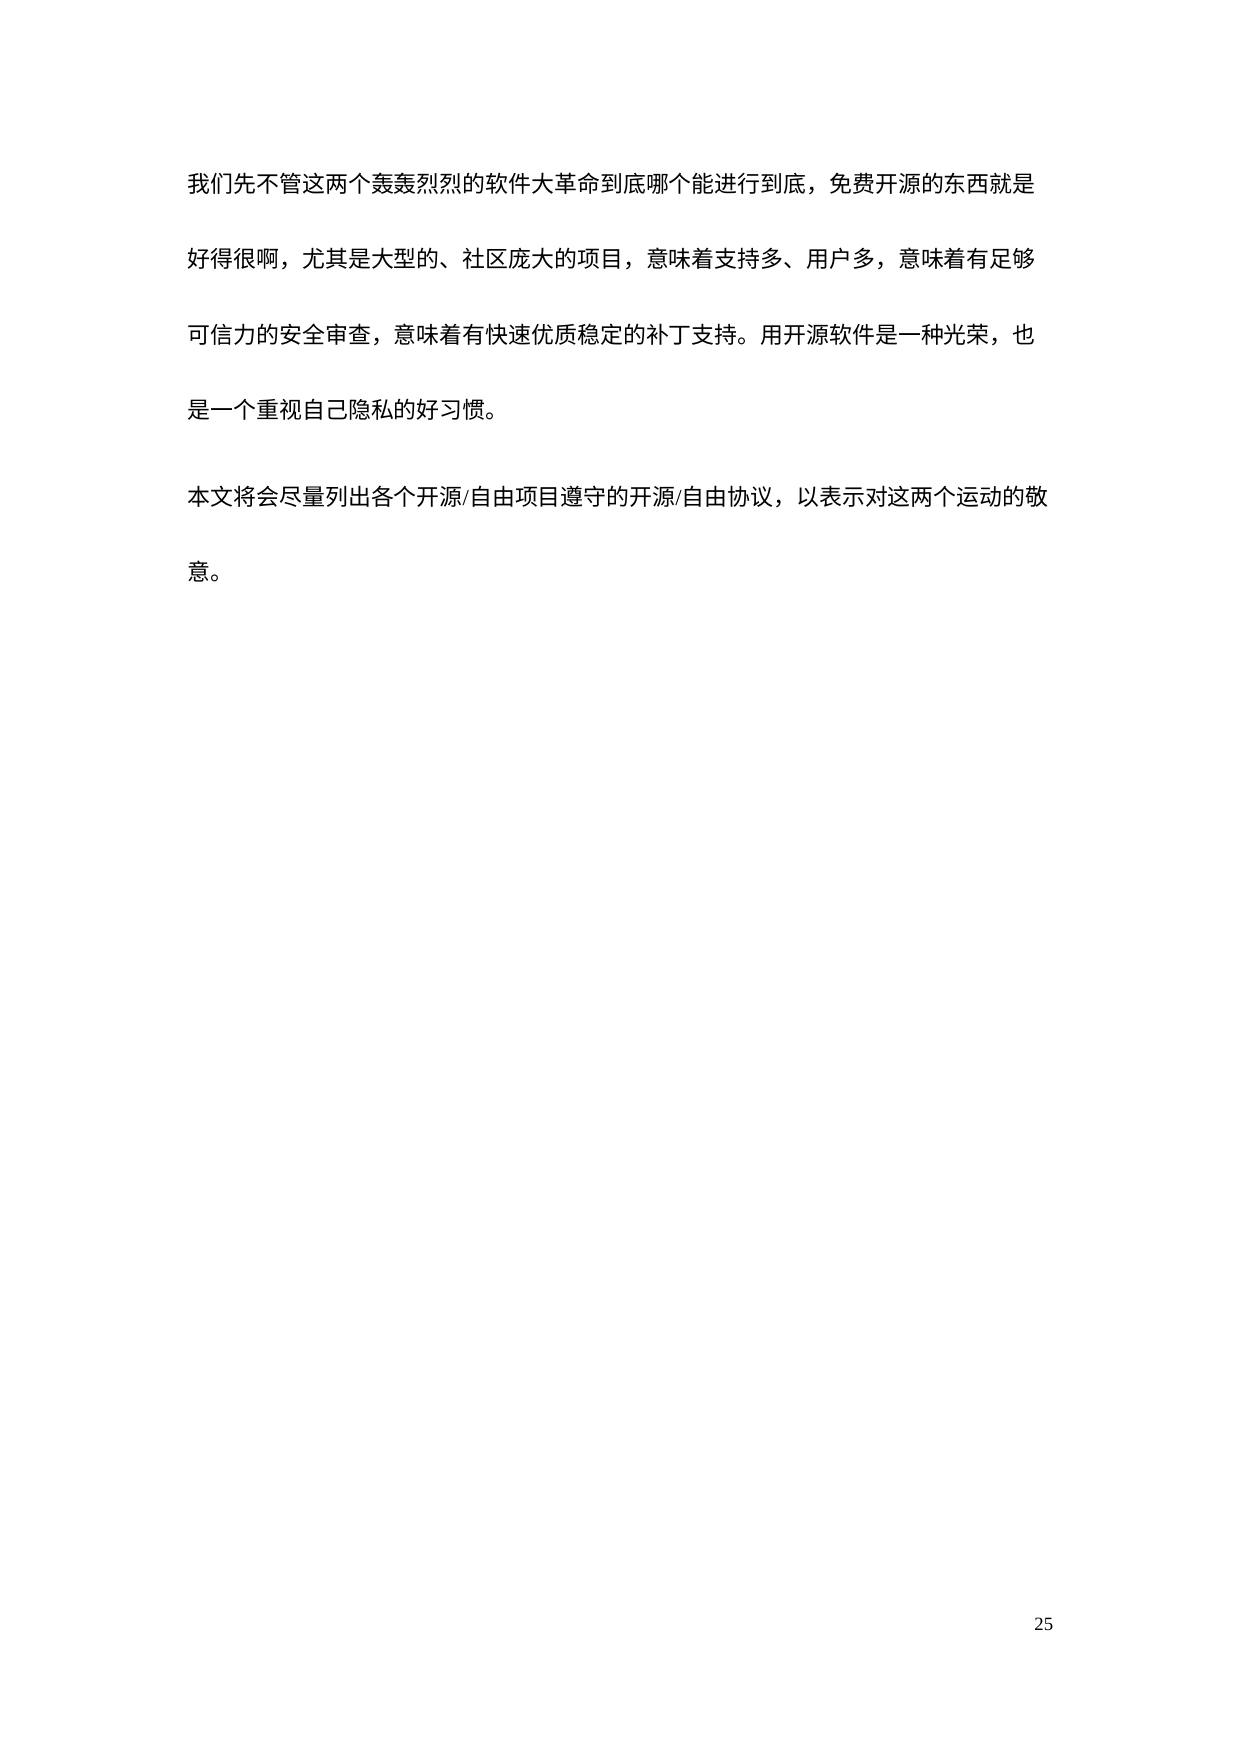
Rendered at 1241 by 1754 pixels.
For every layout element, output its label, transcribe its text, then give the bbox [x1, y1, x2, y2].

text 本文将会尽量列出各个开源/自由项目遵守的开源/自由协议，以表示对这两个运动的敬意。 [187, 463, 1053, 603]
text 我们先不管这两个轰轰烈烈的软件大革命到底哪个能进行到底，免费开源的东西就是好得很啊，尤其是大型的、社区庞大的项目，意味着支持多、用户多，意味着有足够可信力的安全审查，意味着有快速优质稳定的补丁支持。用开源软件是一种光荣，也是一个重视自己隐私的好习惯。 [187, 150, 1053, 441]
